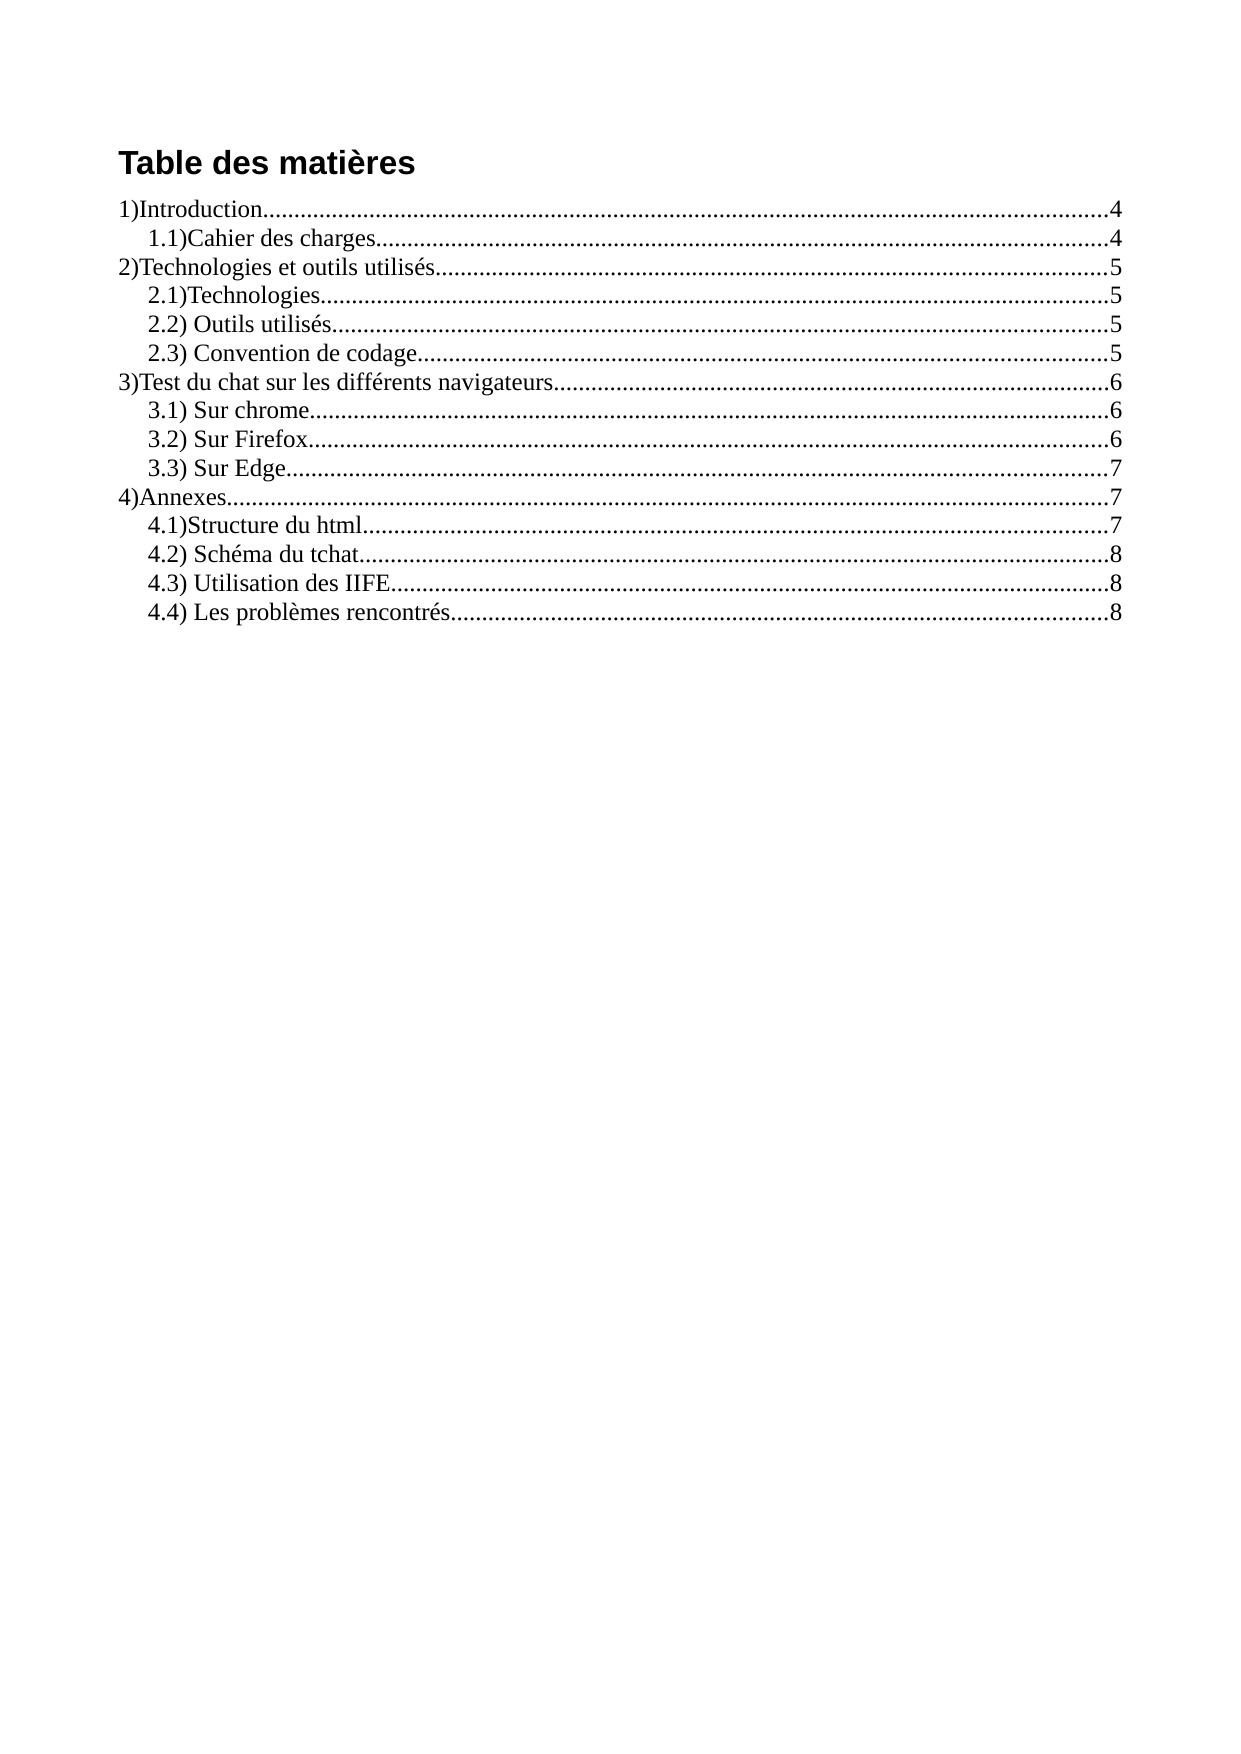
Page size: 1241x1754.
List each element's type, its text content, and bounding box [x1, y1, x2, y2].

text 3.2) Sur Firefox 6 [148, 424, 1122, 453]
text 4.2) Schéma du tchat 8 [148, 539, 1122, 568]
text 2.3) Convention de codage 5 [148, 338, 1122, 367]
text 1)Introduction 4 [118, 194, 1122, 223]
text 4.3) Utilisation des IIFE 8 [148, 568, 1122, 597]
text 2)Technologies et outils utilisés 5 [118, 252, 1122, 280]
text 3.1) Sur chrome 6 [148, 395, 1122, 424]
text 1.1)Cahier des charges 4 [148, 223, 1122, 252]
text 3)Test du chat sur les différents navigateurs 6 [118, 367, 1122, 395]
text 2.2) Outils utilisés 5 [148, 309, 1122, 338]
text 2.1)Technologies 5 [148, 280, 1122, 309]
text 4.4) Les problèmes rencontrés 8 [148, 597, 1122, 625]
text 4)Annexes 7 [118, 482, 1122, 510]
text 3.3) Sur Edge 7 [148, 453, 1122, 482]
subtitle Table des matières [118, 143, 1122, 182]
text 4.1)Structure du html 7 [148, 510, 1122, 539]
